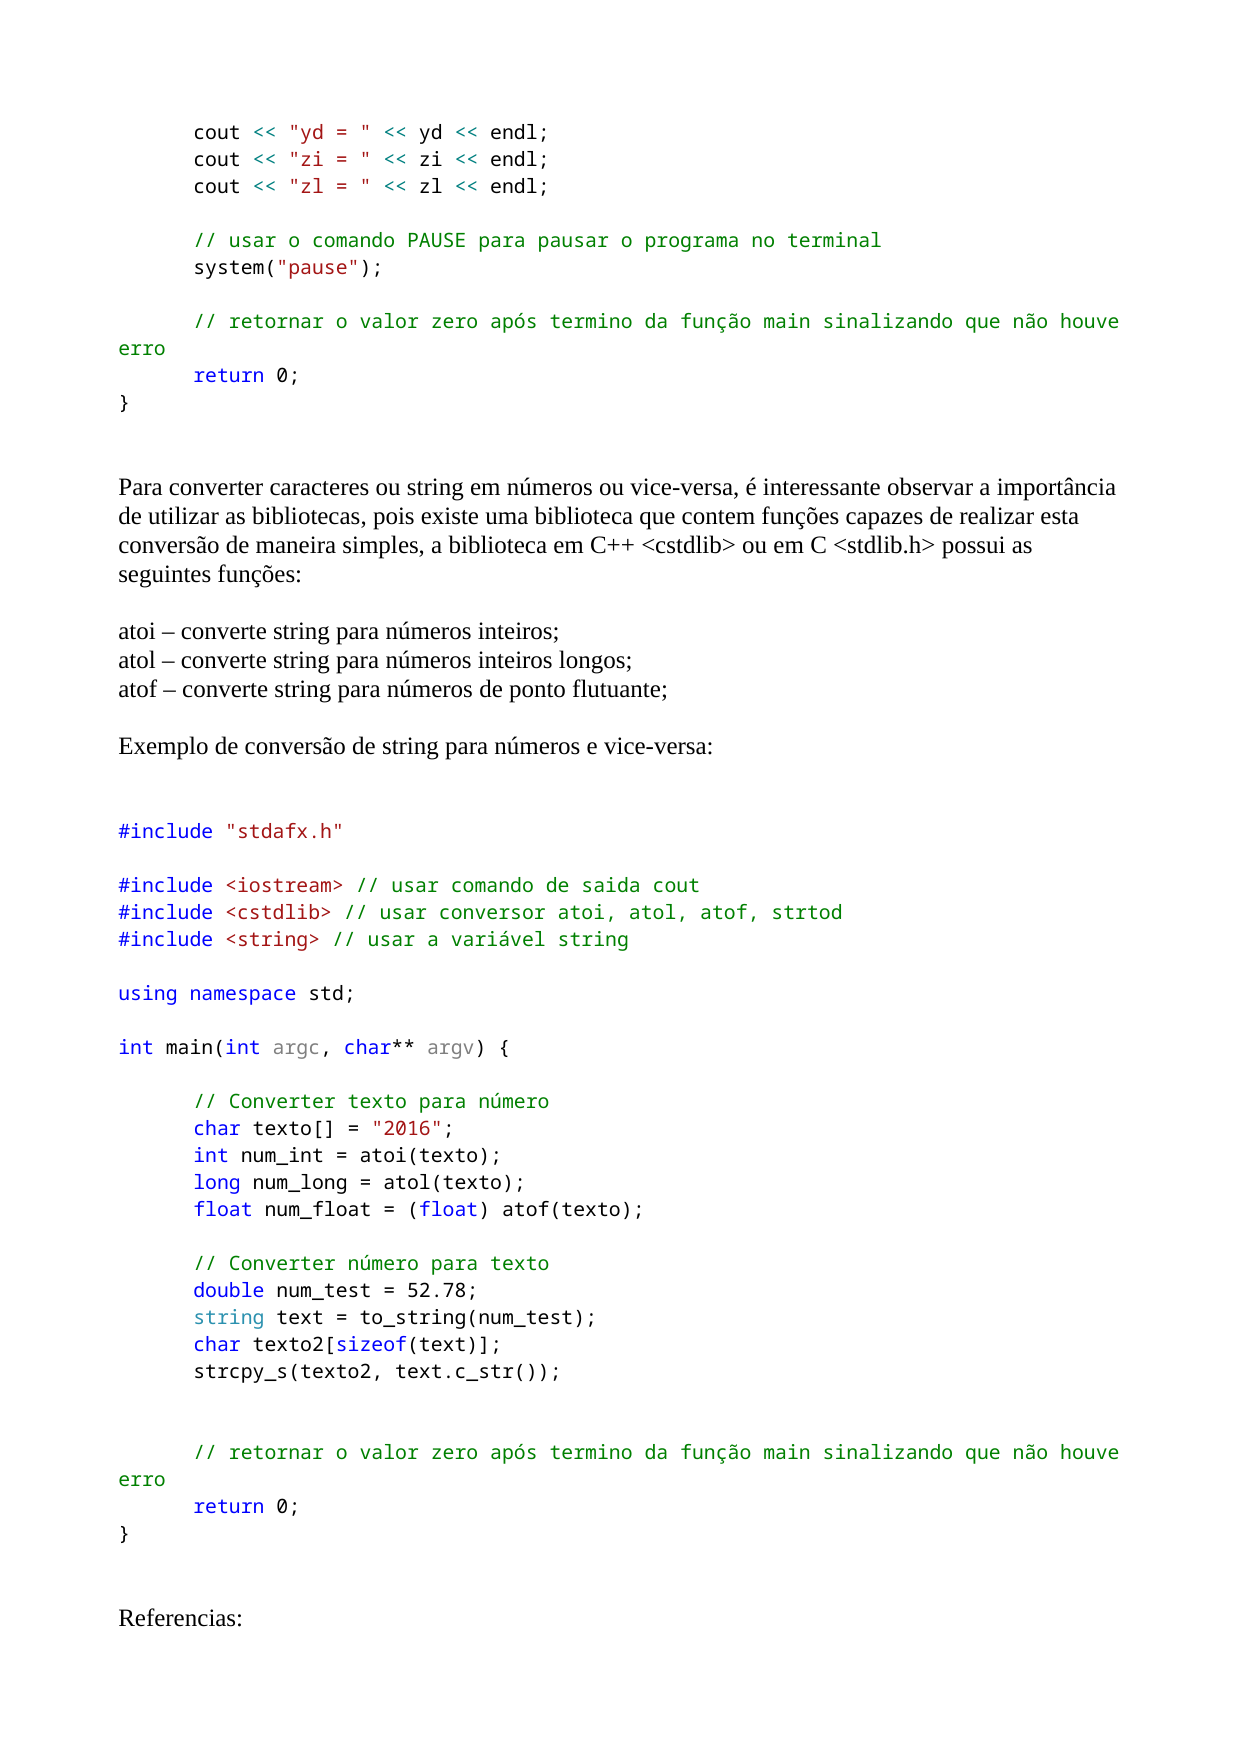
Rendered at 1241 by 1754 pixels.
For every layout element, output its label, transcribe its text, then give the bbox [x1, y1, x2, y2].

text #include <cstdlib> // usar conversor atoi, atol, atof, strtod [118, 898, 1122, 925]
text char texto2[sizeof(text)]; [118, 1330, 1122, 1357]
text } [118, 388, 1122, 415]
text return 0; [118, 361, 1122, 388]
text atoi – converte string para números inteiros; [118, 616, 1122, 645]
text cout << "zi = " << zi << endl; [118, 145, 1122, 172]
text float num_float = (float) atof(texto); [118, 1195, 1122, 1222]
text #include <string> // usar a variável string [118, 925, 1122, 952]
text string text = to_string(num_test); [118, 1303, 1122, 1330]
text // retornar o valor zero após termino da função main sinalizando que não houve erro [118, 1438, 1122, 1492]
text cout << "zl = " << zl << endl; [118, 172, 1122, 199]
text atol – converte string para números inteiros longos; [118, 645, 1122, 674]
text return 0; [118, 1492, 1122, 1519]
text Referencias: [118, 1603, 1122, 1632]
text // Converter número para texto [118, 1249, 1122, 1276]
text // usar o comando PAUSE para pausar o programa no terminal [118, 226, 1122, 253]
text double num_test = 52.78; [118, 1276, 1122, 1303]
text #include "stdafx.h" [118, 817, 1122, 844]
text using namespace std; [118, 979, 1122, 1006]
text int main(int argc, char** argv) { [118, 1033, 1122, 1060]
text Exemplo de conversão de string para números e vice-versa: [118, 731, 1122, 760]
text atof – converte string para números de ponto flutuante; [118, 674, 1122, 702]
text // Converter texto para número [118, 1087, 1122, 1114]
text char texto[] = "2016"; [118, 1114, 1122, 1141]
text long num_long = atol(texto); [118, 1168, 1122, 1195]
text // retornar o valor zero após termino da função main sinalizando que não houve erro [118, 307, 1122, 361]
text #include <iostream> // usar comando de saida cout [118, 871, 1122, 898]
text system("pause"); [118, 253, 1122, 280]
text cout << "yd = " << yd << endl; [118, 118, 1122, 145]
text strcpy_s(texto2, text.c_str()); [118, 1357, 1122, 1384]
text Para converter caracteres ou string em números ou vice-versa, é interessante observar a importância de utilizar as bibliotecas, pois existe uma biblioteca que contem funções capazes de realizar esta conversão de maneira simples, a biblioteca em C++ <cstdlib> ou em C <stdlib.h> possui as seguintes funções: [118, 472, 1122, 587]
text int num_int = atoi(texto); [118, 1141, 1122, 1168]
text } [118, 1519, 1122, 1546]
